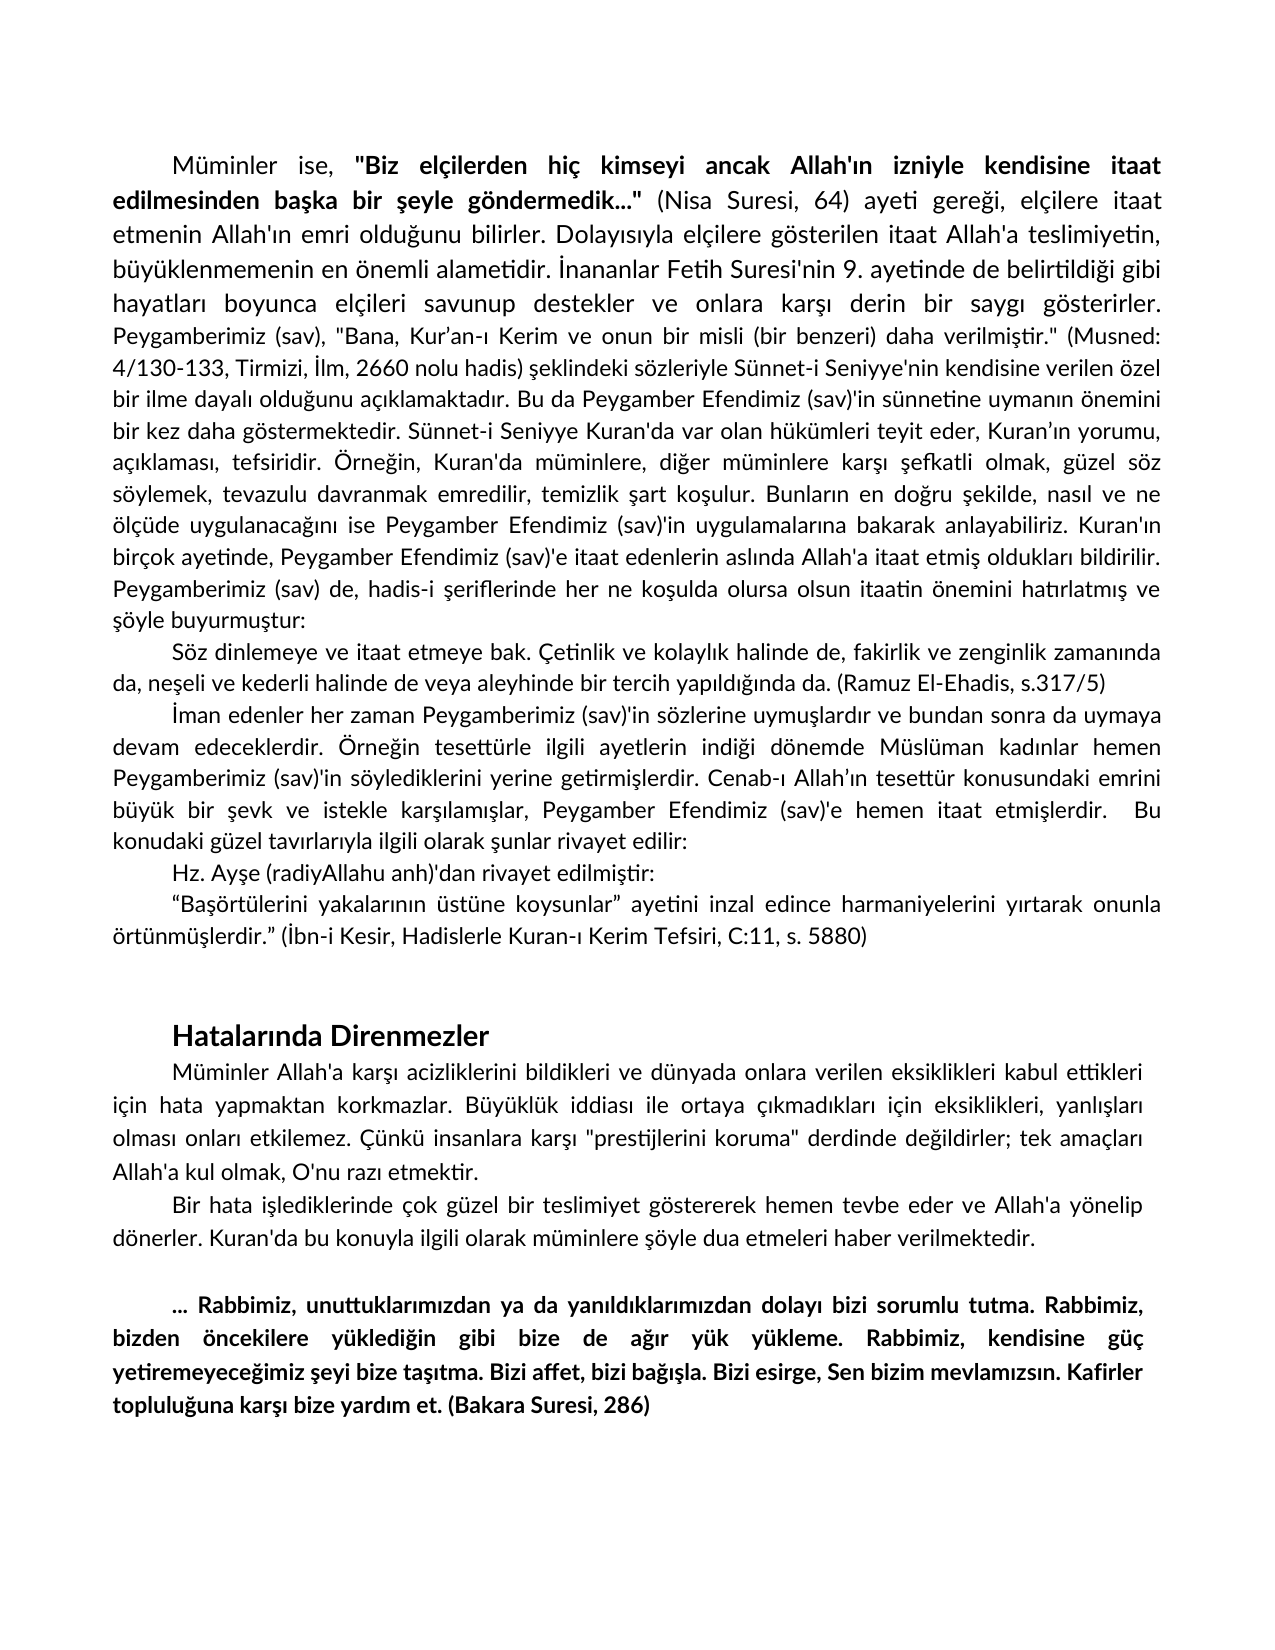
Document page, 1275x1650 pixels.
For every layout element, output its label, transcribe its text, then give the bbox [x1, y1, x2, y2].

text Müminler ise, "Biz elçilerden hiç kimseyi ancak Allah'ın izniyle kendisine itaat edilmesinden başka bir şeyle göndermedik..." (Nisa Suresi, 64) ayeti gereği, elçilere itaat etmenin Allah'ın emri olduğunu bilirler. Dolayısıyla elçilere gösterilen itaat Allah'a teslimiyetin, büyüklenmemenin en önemli alametidir. İnananlar Fetih Suresi'nin 9. ayetinde de belirtildiği gibi hayatları boyunca elçileri savunup destekler ve onlara karşı derin bir saygı gösterirler. Peygamberimiz (sav), "Bana, Kur’an-ı Kerim ve onun bir misli (bir benzeri) daha verilmiştir." (Musned: 4/130-133, Tirmizi, İlm, 2660 nolu hadis) şeklindeki sözleriyle Sünnet-i Seniyye'nin kendisine verilen özel bir ilme dayalı olduğunu açıklamaktadır. Bu da Peygamber Efendimiz (sav)'in sünnetine uymanın önemini bir kez daha göstermektedir. Sünnet-i Seniyye Kuran'da var olan hükümleri teyit eder, Kuran’ın yorumu, açıklaması, tefsiridir. Örneğin, Kuran'da müminlere, diğer müminlere karşı şefkatli olmak, güzel söz söylemek, tevazulu davranmak emredilir, temizlik şart koşulur. Bunların en doğru şekilde, nasıl ve ne ölçüde uygulanacağını ise Peygamber Efendimiz (sav)'in uygulamalarına bakarak anlayabiliriz. Kuran'ın birçok ayetinde, Peygamber Efendimiz (sav)'e itaat edenlerin aslında Allah'a itaat etmiş oldukları bildirilir. Peygamberimiz (sav) de, hadis-i şeriflerinde her ne koşulda olursa olsun itaatin önemini hatırlatmış ve şöyle buyurmuştur: [112, 150, 1162, 633]
text “Başörtülerini yakalarının üstüne koysunlar” ayetini inzal edince harmaniyelerini yırtarak onunla örtünmüşlerdir.” (İbn-i Kesir, Hadislerle Kuran-ı Kerim Tefsiri, C:11, s. 5880) [112, 890, 1162, 949]
text İman edenler her zaman Peygamberimiz (sav)'in sözlerine uymuşlardır ve bundan sonra da uymaya devam edeceklerdir. Örneğin tesettürle ilgili ayetlerin indiği dönemde Müslüman kadınlar hemen Peygamberimiz (sav)'in söylediklerini yerine getirmişlerdir. Cenab-ı Allah’ın tesettür konusundaki emrini büyük bir şevk ve istekle karşılamışlar, Peygamber Efendimiz (sav)'e hemen itaat etmişlerdir. Bu konudaki güzel tavırlarıyla ilgili olarak şunlar rivayet edilir: [112, 701, 1162, 854]
text Bir hata işlediklerinde çok güzel bir teslimiyet göstererek hemen tevbe eder ve Allah'a yönelip dönerler. Kuran'da bu konuyla ilgili olarak müminlere şöyle dua etmeleri haber verilmektedir. [112, 1187, 1145, 1253]
text ... Rabbimiz, unuttuklarımızdan ya da yanıldıklarımızdan dolayı bizi sorumlu tutma. Rabbimiz, bizden öncekilere yüklediğin gibi bize de ağır yük yükleme. Rabbimiz, kendisine güç yetiremeyeceğimiz şeyi bize taşıtma. Bizi affet, bizi bağışla. Bizi esirge, Sen bizim mevlamızsın. Kafirler topluluğuna karşı bize yardım et. (Bakara Suresi, 286) [112, 1287, 1145, 1420]
text Hatalarında Direnmezler [112, 1020, 1145, 1053]
text Söz dinlemeye ve itaat etmeye bak. Çetinlik ve kolaylık halinde de, fakirlik ve zenginlik zamanında da, neşeli ve kederli halinde de veya aleyhinde bir tercih yapıldığında da. (Ramuz El-Ehadis, s.317/5) [112, 638, 1162, 697]
text Hz. Ayşe (radiyAllahu anh)'dan rivayet edilmiştir: [112, 858, 1162, 886]
text Müminler Allah'a karşı acizliklerini bildikleri ve dünyada onlara verilen eksiklikleri kabul ettikleri için hata yapmaktan korkmazlar. Büyüklük iddiası ile ortaya çıkmadıkları için eksiklikleri, yanlışları olması onları etkilemez. Çünkü insanlara karşı "prestijlerini koruma" derdinde değildirler; tek amaçları Allah'a kul olmak, O'nu razı etmektir. [112, 1053, 1145, 1187]
